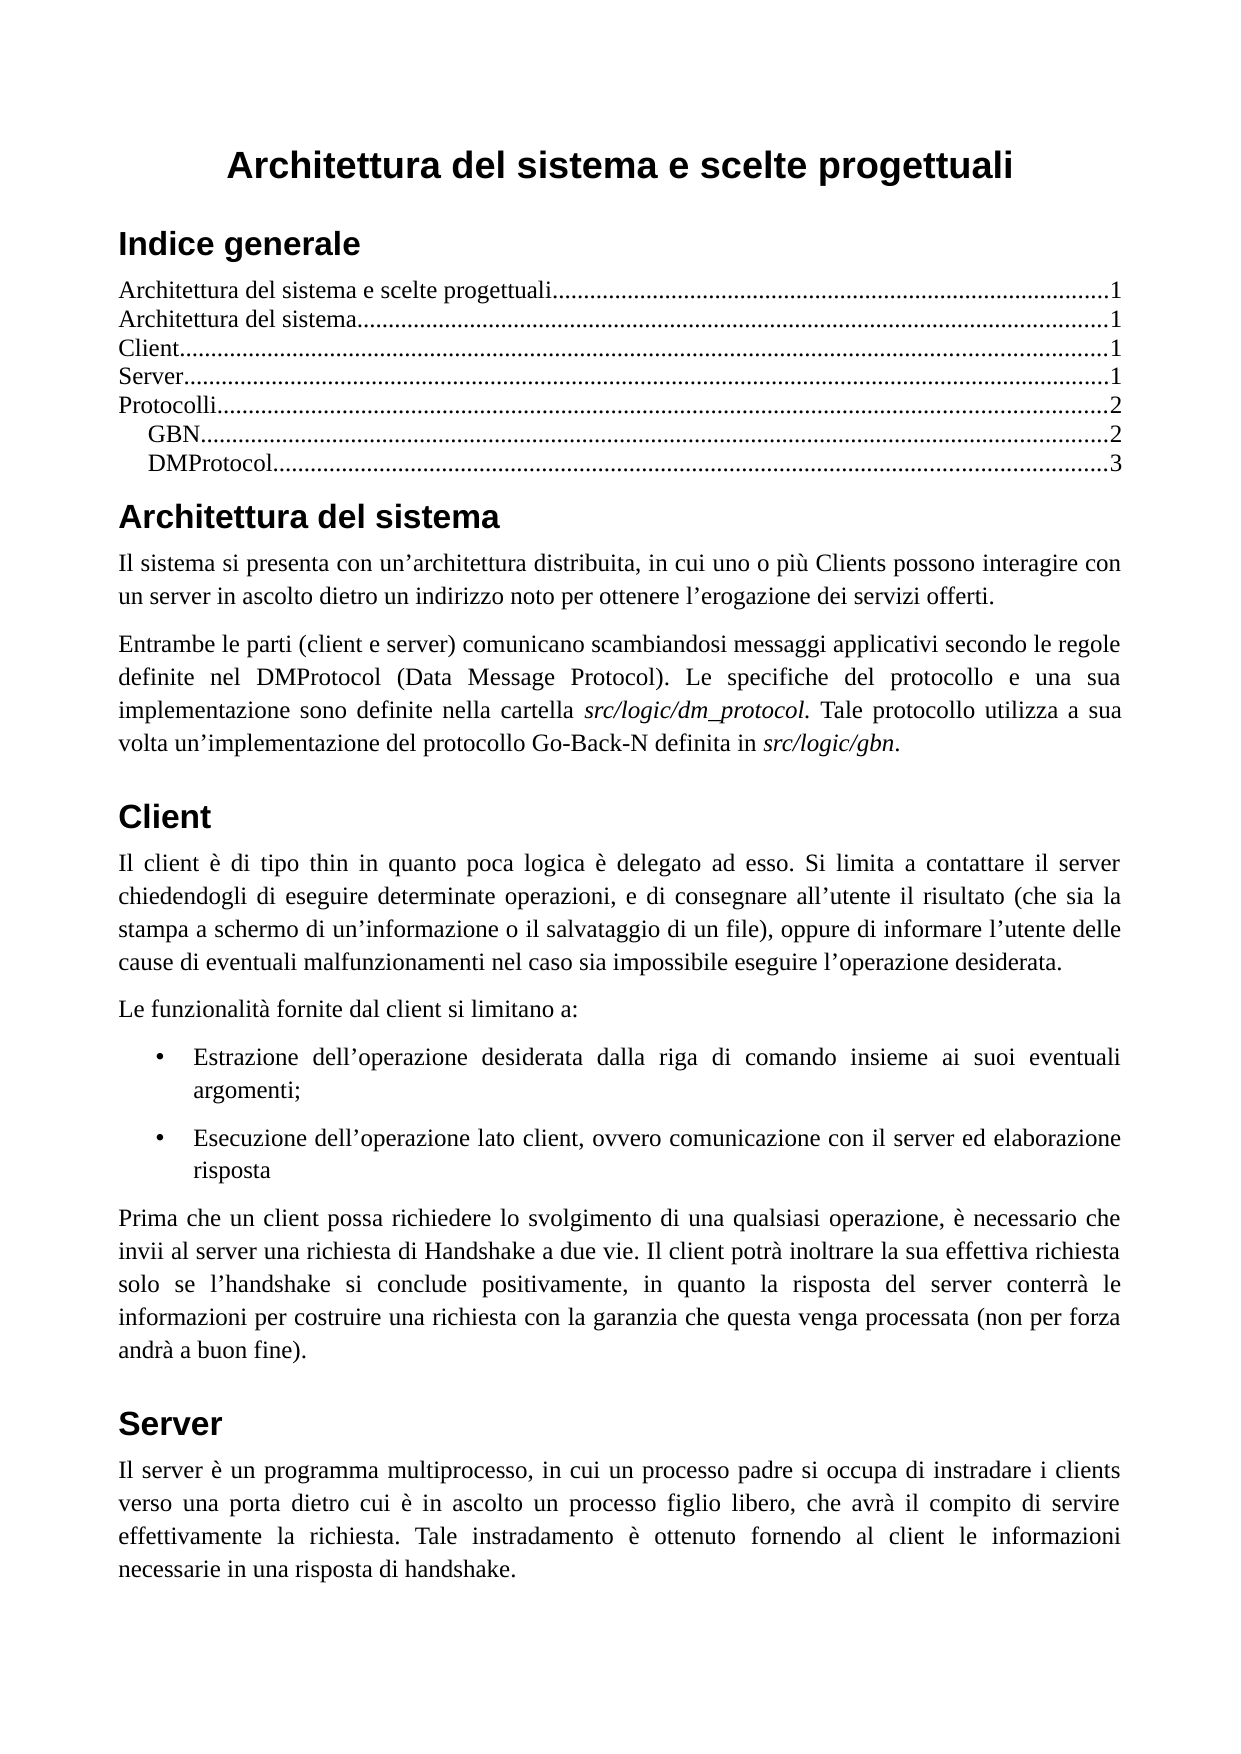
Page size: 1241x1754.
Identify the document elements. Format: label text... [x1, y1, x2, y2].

text DMProtocol 3 [148, 448, 1122, 476]
subtitle Architettura del sistema [118, 497, 1122, 536]
text Prima che un client possa richiedere lo svolgimento di una qualsiasi operazione, è necessario che invii al server una richiesta di Handshake a due vie. Il client potrà inoltrare la sua effettiva richiesta solo se l’handshake si conclude positivamente, in quanto la risposta del server conterrà le informazioni per costruire una richiesta con la garanzia che questa venga processata (non per forza andrà a buon fine). [118, 1203, 1122, 1364]
text Il sistema si presenta con un’architettura distribuita, in cui uno o più Clients possono interagire con un server in ascolto dietro un indirizzo noto per ottenere l’erogazione dei servizi offerti. [118, 548, 1122, 610]
list Esecuzione dell’operazione lato client, ovvero comunicazione con il server ed elaborazione risposta [156, 1123, 1122, 1184]
text Il server è un programma multiprocesso, in cui un processo padre si occupa di instradare i clients verso una porta dietro cui è in ascolto un processo figlio libero, che avrà il compito di servire effettivamente la richiesta. Tale instradamento è ottenuto fornendo al client le informazioni necessarie in una risposta di handshake. [118, 1455, 1122, 1583]
text Server 1 [118, 361, 1122, 390]
text GBN 2 [148, 419, 1122, 448]
subtitle Client [118, 797, 1122, 835]
subtitle Indice generale [118, 224, 1122, 263]
list Estrazione dell’operazione desiderata dalla riga di comando insieme ai suoi eventuali argomenti; [156, 1042, 1122, 1104]
subtitle Architettura del sistema e scelte progettuali [118, 143, 1122, 187]
text Il client è di tipo thin in quanto poca logica è delegato ad esso. Si limita a contattare il server chiedendogli di eseguire determinate operazioni, e di consegnare all’utente il risultato (che sia la stampa a schermo di un’informazione o il salvataggio di un file), oppure di informare l’utente delle cause di eventuali malfunzionamenti nel caso sia impossibile eseguire l’operazione desiderata. [118, 848, 1122, 976]
text Protocolli 2 [118, 390, 1122, 419]
text Entrambe le parti (client e server) comunicano scambiandosi messaggi applicativi secondo le regole definite nel DMProtocol (Data Message Protocol). Le specifiche del protocollo e una sua implementazione sono definite nella cartella src/logic/dm_protocol. Tale protocollo utilizza a sua volta un’implementazione del protocollo Go-Back-N definita in src/logic/gbn. [118, 629, 1122, 757]
text Client 1 [118, 333, 1122, 361]
text Architettura del sistema e scelte progettuali 1 [118, 275, 1122, 304]
text Le funzionalità fornite dal client si limitano a: [118, 994, 1122, 1023]
subtitle Server [118, 1404, 1122, 1442]
text Architettura del sistema 1 [118, 304, 1122, 333]
